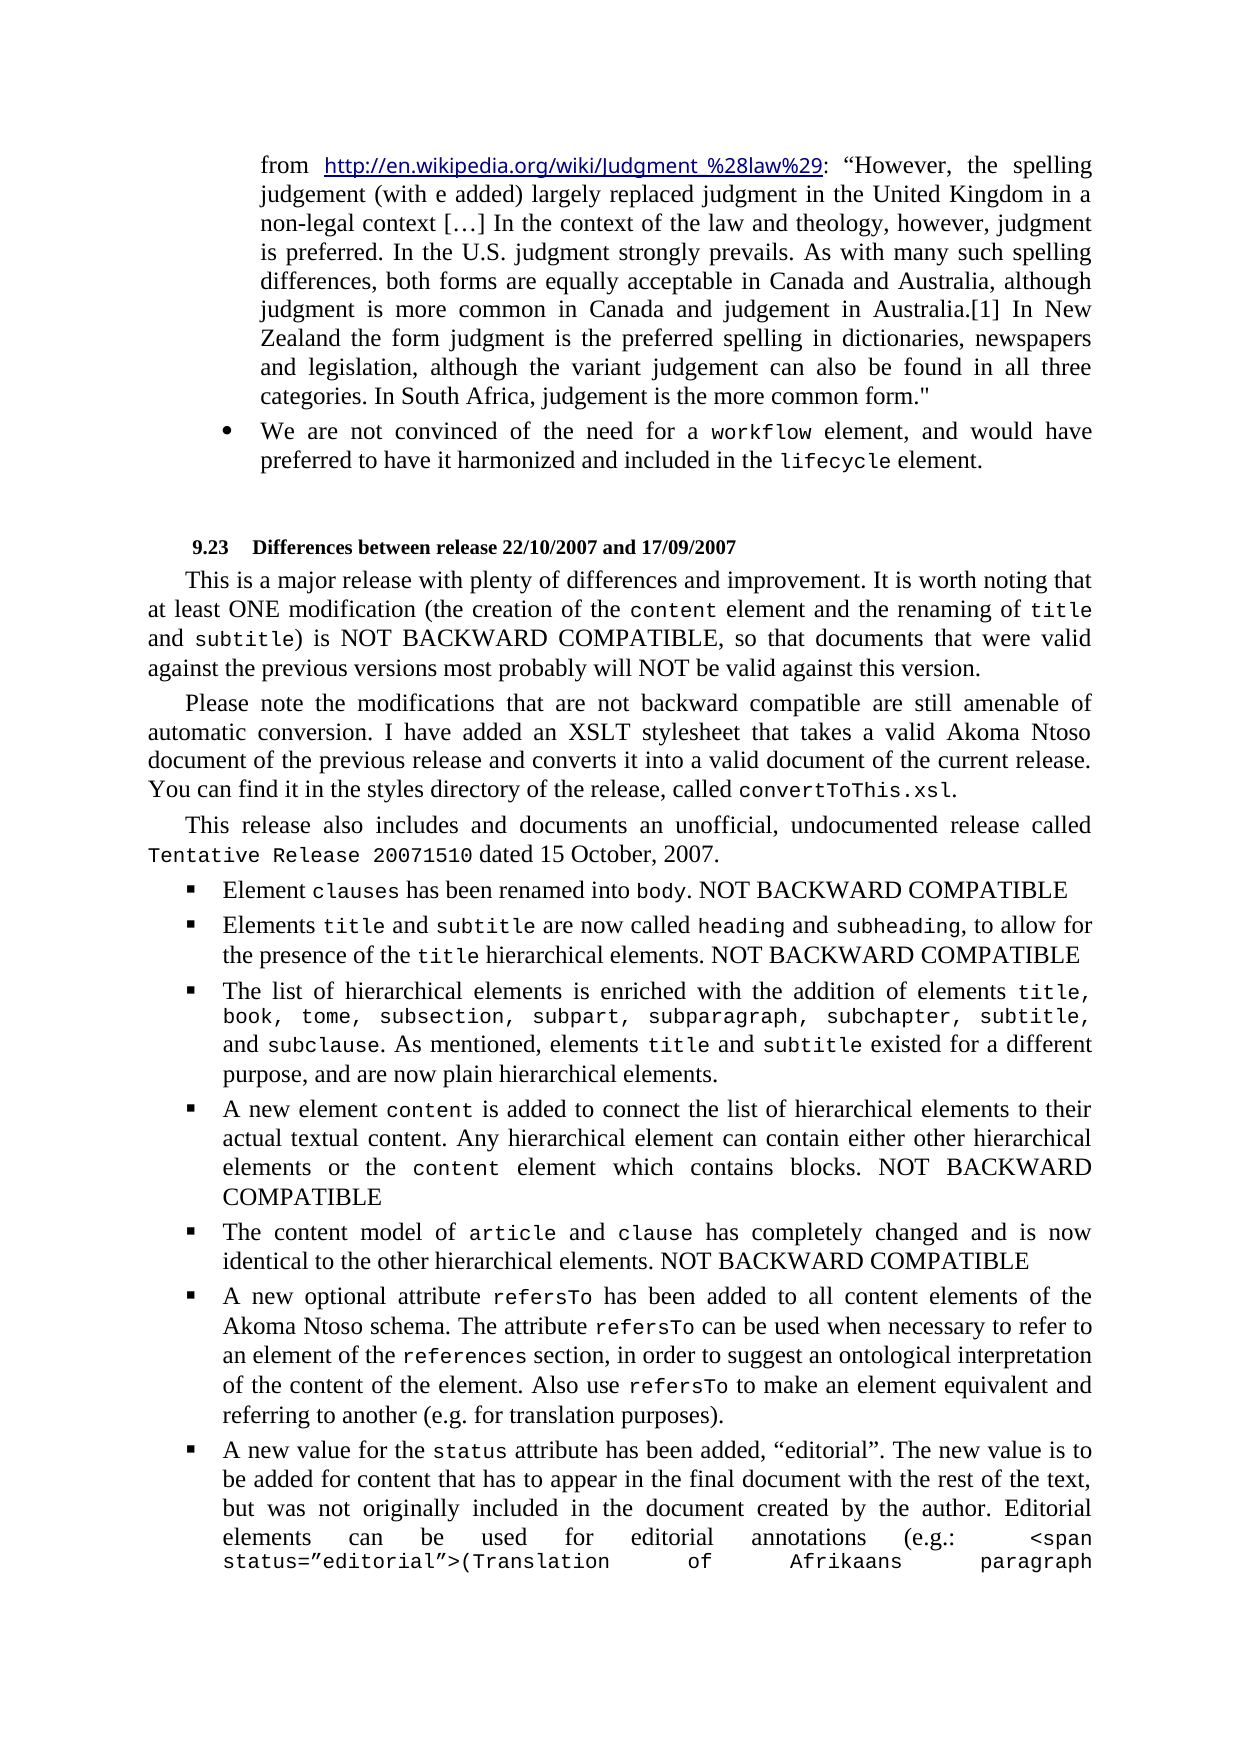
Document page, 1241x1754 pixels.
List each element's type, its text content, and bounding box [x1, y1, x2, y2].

text This is a major release with plenty of differences and improvement. It is worth noting that at least ONE modification (the creation of the content element and the renaming of title and subtitle) is NOT BACKWARD COMPATIBLE, so that documents that were valid against the previous versions most probably will NOT be valid against this version. [148, 565, 1092, 682]
list Elements title and subtitle are now called heading and subheading, to allow for the presence of the title hierarchical elements. NOT BACKWARD COMPATIBLE [185, 911, 1092, 970]
list We are not convinced of the need for a workflow element, and would have preferred to have it harmonized and included in the lifecycle element. [223, 416, 1092, 475]
list A new optional attribute refersTo has been added to all content elements of the Akoma Ntoso schema. The attribute refersTo can be used when necessary to refer to an element of the references section, in order to suggest an ontological interpretation of the content of the element. Also use refersTo to make an element equivalent and referring to another (e.g. for translation purposes). [185, 1281, 1092, 1428]
subtitle Differences between release 22/10/2007 and 17/09/2007 [192, 535, 1092, 559]
list The content model of article and clause has completely changed and is now identical to the other hierarchical elements. NOT BACKWARD COMPATIBLE [185, 1217, 1092, 1275]
text Please note the modifications that are not backward compatible are still amenable of automatic conversion. I have added an XSLT stylesheet that takes a valid Akoma Ntoso document of the previous release and converts it into a valid document of the current release. You can find it in the styles directory of the release, called convertToThis.xsl. [148, 688, 1092, 804]
text This release also includes and documents an unofficial, undocumented release called Tentative Release 20071510 dated 15 October, 2007. [148, 810, 1092, 868]
list A new element content is added to connect the list of hierarchical elements to their actual textual content. Any hierarchical element can contain either other hierarchical elements or the content element which contains blocks. NOT BACKWARD COMPATIBLE [185, 1094, 1092, 1211]
list A new value for the status attribute has been added, “editorial”. The new value is to be added for content that has to appear in the final document with the rest of the text, but was not originally included in the document created by the author. Editorial elements can be used for editorial annotations (e.g.: <span status=”editorial”>(Translation of Afrikaans paragraph [185, 1435, 1092, 1575]
list The list of hierarchical elements is enriched with the addition of elements title, book, tome, subsection, subpart, subparagraph, subchapter, subtitle, and subclause. As mentioned, elements title and subtitle existed for a different purpose, and are now plain hierarchical elements. [185, 976, 1092, 1088]
list from http://en.wikipedia.org/wiki/Judgment_%28law%29: “However, the spelling judgement (with e added) largely replaced judgment in the United Kingdom in a non-legal context […] In the context of the law and theology, however, judgment is preferred. In the U.S. judgment strongly prevails. As with many such spelling differences, both forms are equally acceptable in Canada and Australia, although judgment is more common in Canada and judgement in Australia.[1] In New Zealand the form judgment is the preferred spelling in dictionaries, newspapers and legislation, although the variant judgement can also be found in all three categories. In South Africa, judgement is the more common form." [223, 150, 1092, 409]
list Element clauses has been renamed into body. NOT BACKWARD COMPATIBLE [185, 875, 1092, 904]
